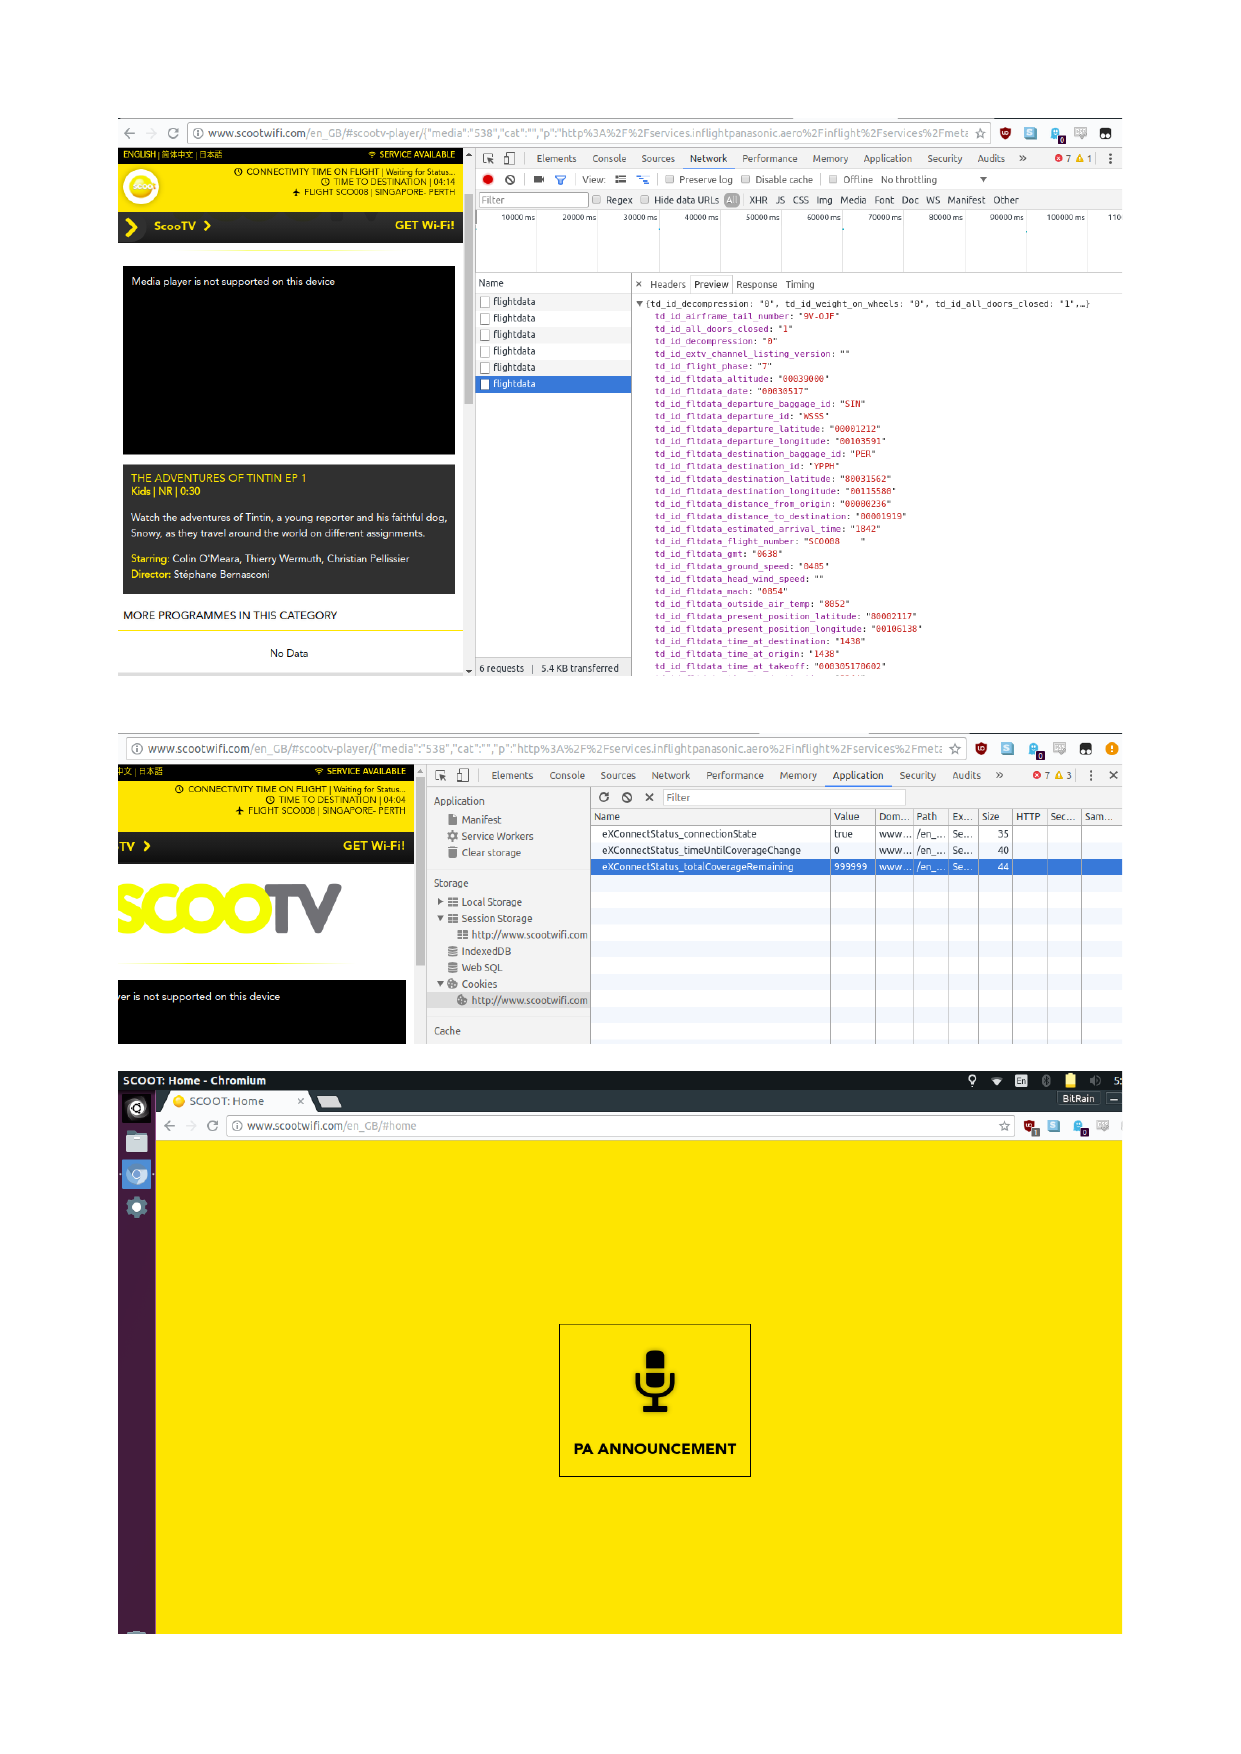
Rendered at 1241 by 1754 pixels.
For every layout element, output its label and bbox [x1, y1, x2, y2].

picture [118, 1071, 1123, 1634]
picture [118, 733, 1123, 1044]
picture [118, 118, 1123, 676]
